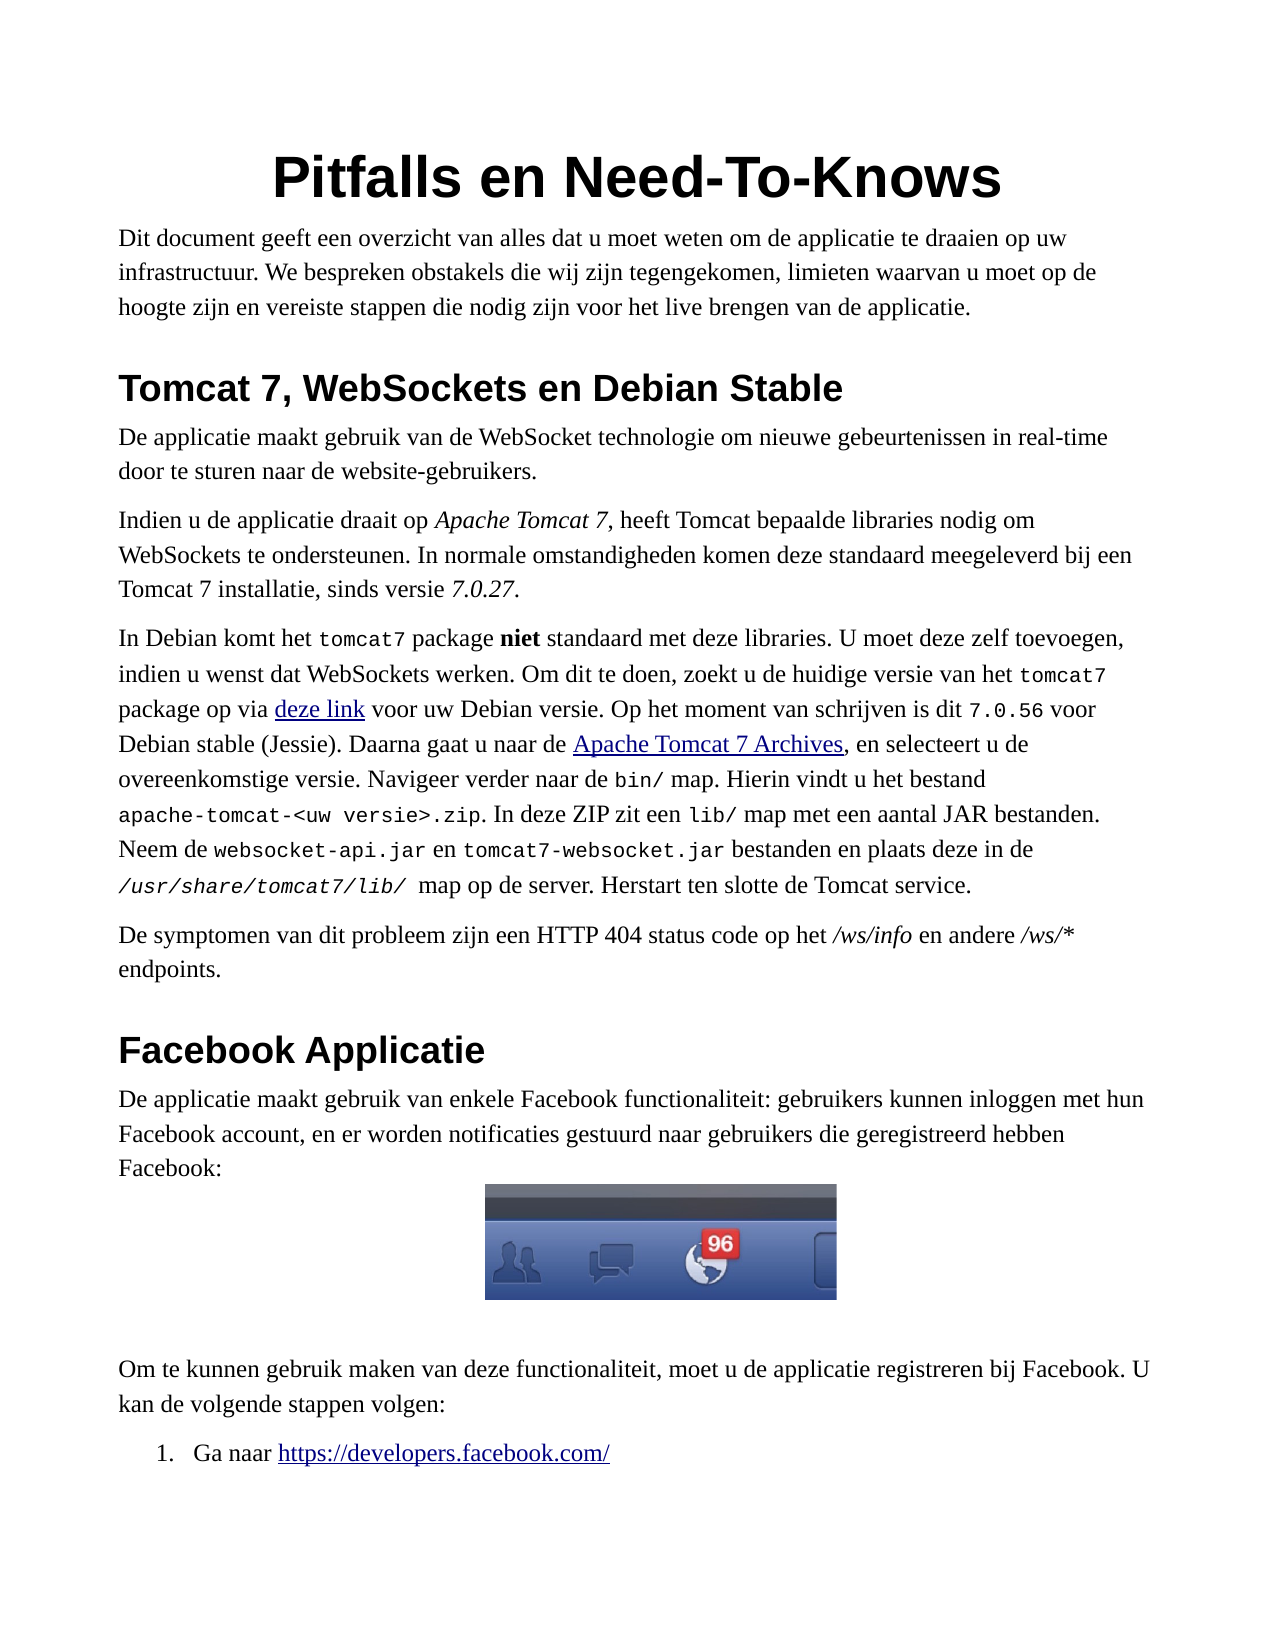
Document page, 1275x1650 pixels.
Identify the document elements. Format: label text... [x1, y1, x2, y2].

text Om te kunnen gebruik maken van deze functionaliteit, moet u de applicatie registreren bij Facebook. U kan de volgende stappen volgen: [118, 1354, 1157, 1418]
subtitle Facebook Applicatie [118, 1028, 1157, 1072]
text In Debian komt het tomcat7 package niet standaard met deze libraries. U moet deze zelf toevoegen, indien u wenst dat WebSockets werken. Om dit te doen, zoekt u de huidige versie van het tomcat7 package op via deze link voor uw Debian versie. Op het moment van schrijven is dit 7.0.56 voor Debian stable (Jessie). Daarna gaat u naar de Apache Tomcat 7 Archives, en selecteert u de overeenkomstige versie. Navigeer verder naar de bin/ map. Hierin vindt u het bestand apache-tomcat-<uw versie>.zip. In deze ZIP zit een lib/ map met een aantal JAR bestanden. Neem de websocket-api.jar en tomcat7-websocket.jar bestanden en plaats deze in de /usr/share/tomcat7/lib/ map op de server. Herstart ten slotte de Tomcat service. [118, 623, 1157, 899]
picture [485, 1184, 837, 1300]
list Ga naar https://developers.facebook.com/ [156, 1438, 1157, 1467]
text De applicatie maakt gebruik van enkele Facebook functionaliteit: gebruikers kunnen inloggen met hun Facebook account, en er worden notificaties gestuurd naar gebruikers die geregistreerd hebben Facebook: [118, 1084, 1157, 1182]
text Dit document geeft een overzicht van alles dat u moet weten om de applicatie te draaien op uw infrastructuur. We bespreken obstakels die wij zijn tegengekomen, limieten waarvan u moet op de hoogte zijn en vereiste stappen die nodig zijn voor het live brengen van de applicatie. [118, 223, 1157, 320]
text Indien u de applicatie draait op Apache Tomcat 7, heeft Tomcat bepaalde libraries nodig om WebSockets te ondersteunen. In normale omstandigheden komen deze standaard meegeleverd bij een Tomcat 7 installatie, sinds versie 7.0.27. [118, 505, 1157, 603]
text De symptomen van dit probleem zijn een HTTP 404 status code op het /ws/info en andere /ws/* endpoints. [118, 920, 1157, 983]
subtitle Tomcat 7, WebSockets en Debian Stable [118, 366, 1157, 409]
text De applicatie maakt gebruik van de WebSocket technologie om nieuwe gebeurtenissen in real-time door te sturen naar de website-gebruikers. [118, 422, 1157, 485]
title Pitfalls en Need-To-Knows [118, 143, 1157, 210]
